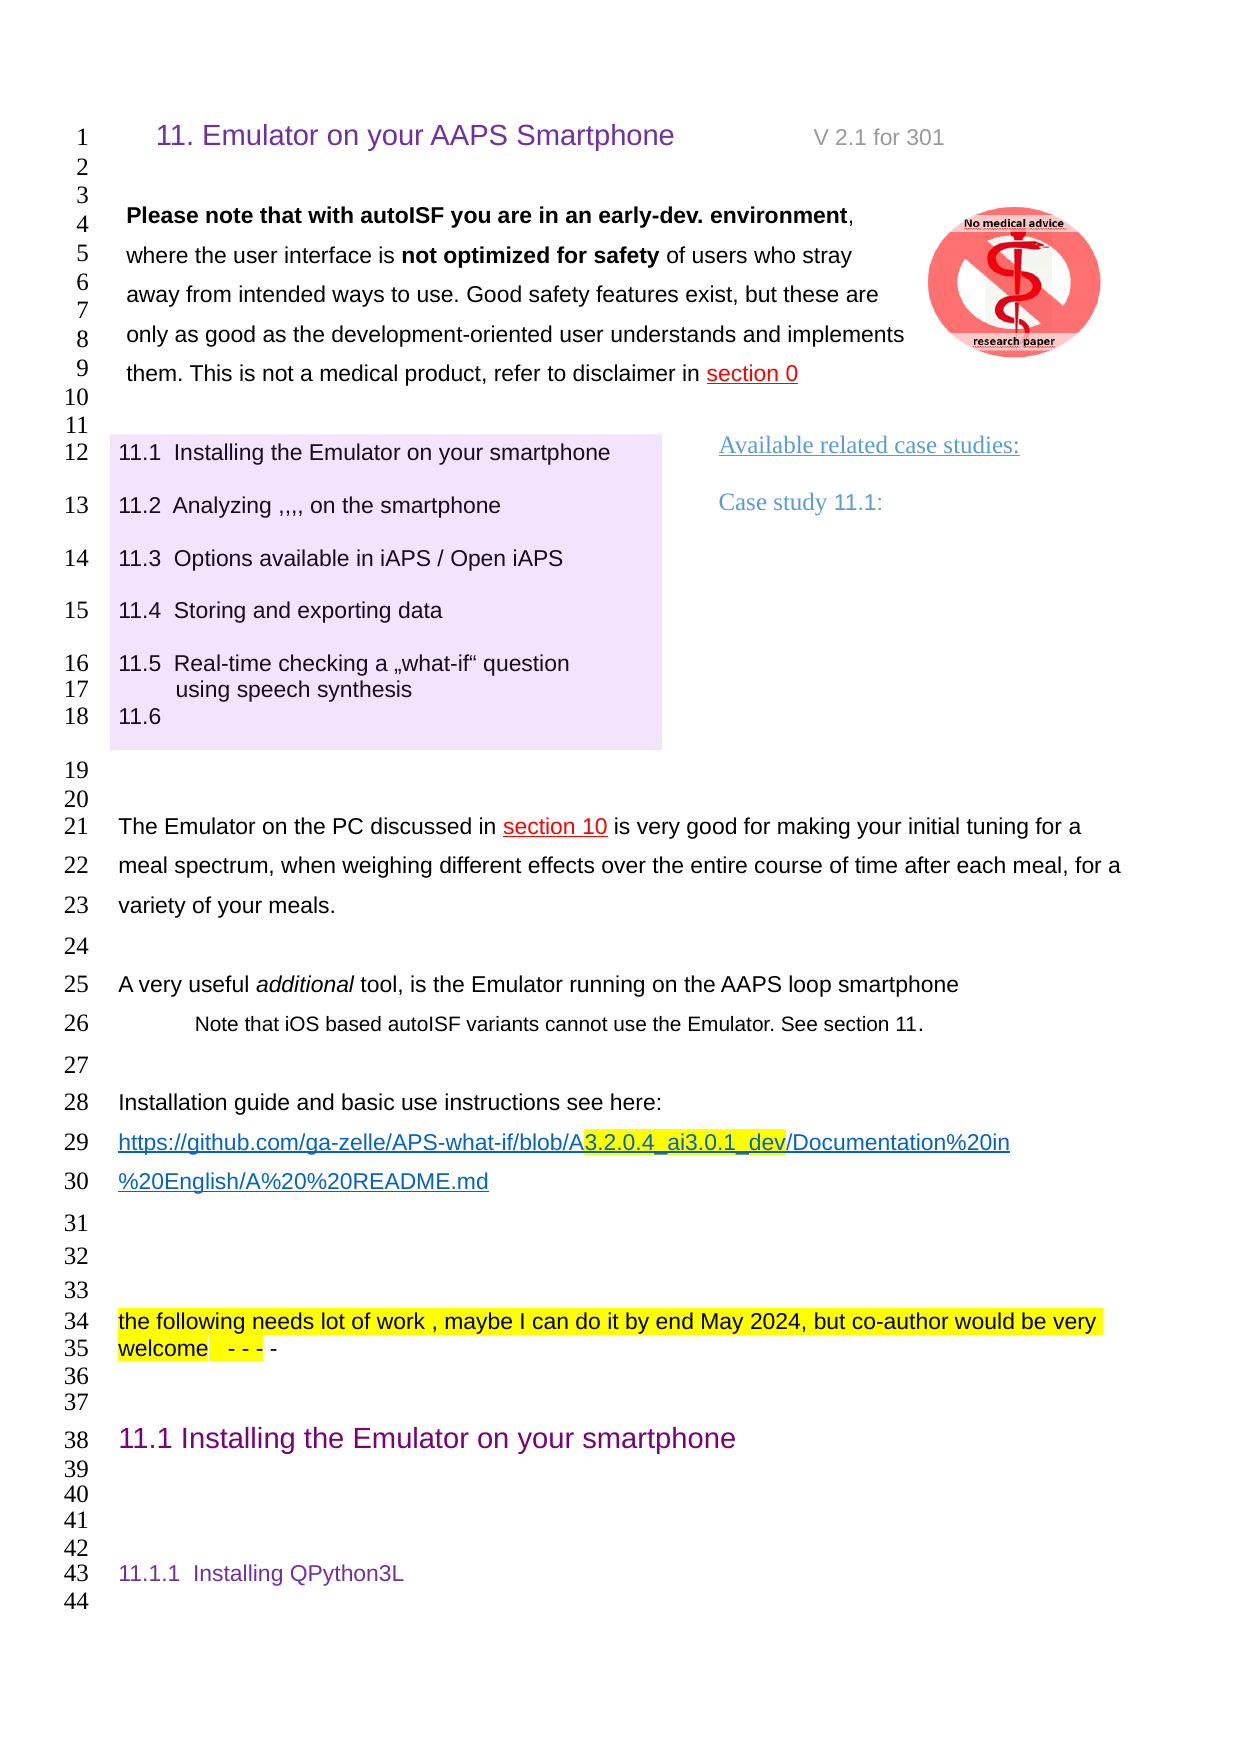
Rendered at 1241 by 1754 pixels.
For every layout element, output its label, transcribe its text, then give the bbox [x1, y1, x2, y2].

text Please note that with autoISF you are in an early-dev. environment, where the user interface is not optimized for safety of users who stray away from intended ways to use. Good safety features exist, but these are only as good as the development-oriented user understands and implements them. This is not a medical product, refer to disclaimer in section 0 [126, 202, 911, 387]
text 11.1 Installing the Emulator on your smartphone [662, 439, 703, 466]
text 11.3 Options available in iAPS / Open iAPS [662, 544, 1122, 571]
text Note that iOS based autoISF variants cannot use the Emulator. See section 11. [118, 1010, 1122, 1037]
text (copy and slightly expand on ga-zelle? Or link to it, and below focus on an application for FCL analysis of ace vs pp weight ??)) [118, 1481, 1122, 1533]
text 11.1 Installing the Emulator on your smartphone [118, 1421, 1122, 1454]
text using speech synthesis [662, 676, 1039, 703]
text A very useful additional tool, is the Emulator running on the AAPS loop smartphone [118, 971, 1122, 997]
text Available related case studies: [718, 430, 1166, 459]
text 11.6 [662, 703, 1122, 729]
text 11.2 Analyzing ,,,, on the smartphone [662, 492, 703, 518]
text 11. Emulator on your AAPS Smartphone V 2.1 for 301 [156, 118, 1122, 152]
text 11.1.1 Installing QPython3L [118, 1560, 1122, 1586]
text Case study 11.1: [718, 487, 1166, 516]
text 11.4 Storing and exporting data [662, 597, 1122, 624]
text Installation guide and basic use instructions see here: https://github.com/ga-zelle/APS-what-if/blob/A3.2.0.4_ai3.0.1_dev/Documentation%20in%20English/A%20%20README.md [118, 1089, 1122, 1194]
text the following needs lot of work , maybe I can do it by end May 2024, but co-author would be very welcome - - - - [118, 1308, 1122, 1361]
text The Emulator on the PC discussed in section 10 is very good for making your initial tuning for a meal spectrum, when weighing different effects over the entire course of time after each meal, for a variety of your meals. [118, 813, 1122, 918]
text 11.5 Real-time checking a „what-if“ question [662, 650, 1039, 676]
